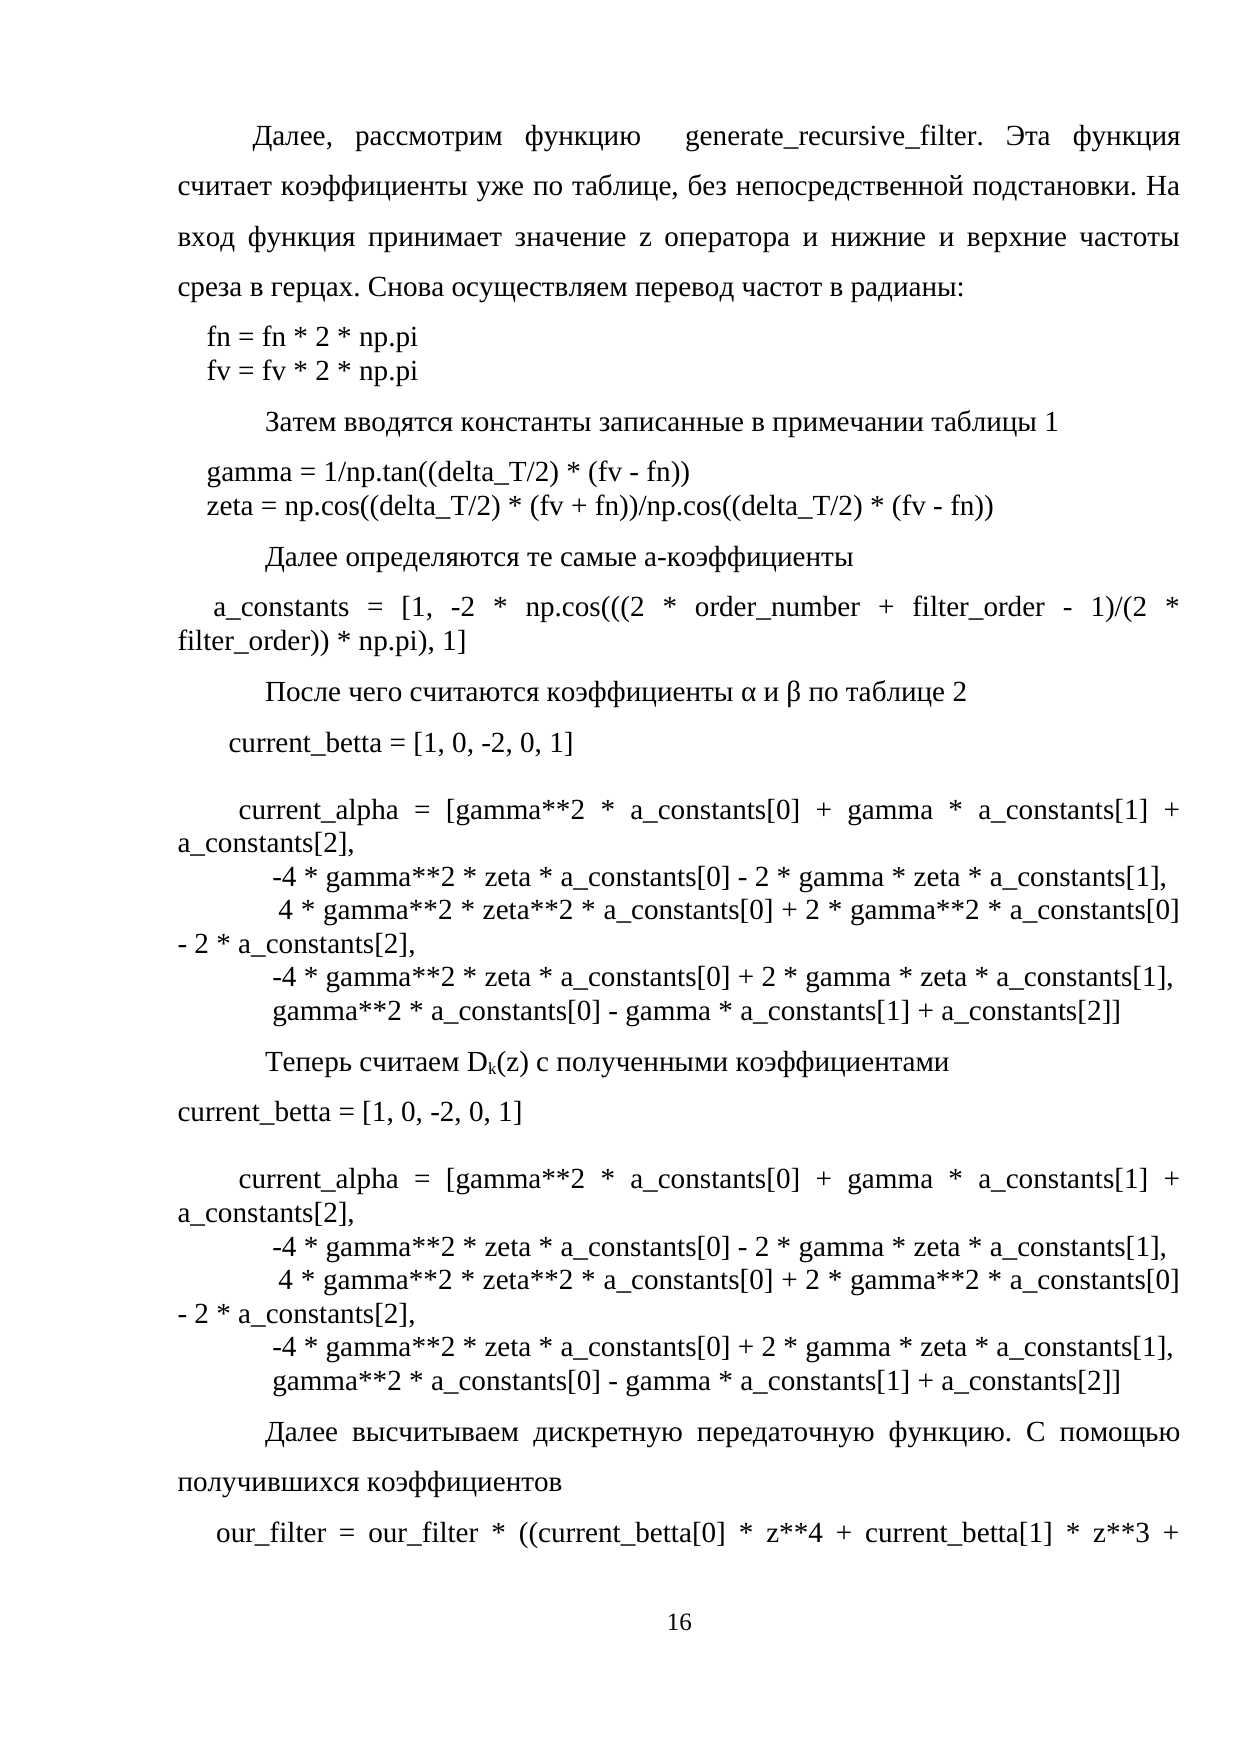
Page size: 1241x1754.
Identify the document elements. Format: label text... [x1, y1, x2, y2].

text fn = fn * 2 * np.pi [177, 319, 1181, 353]
text zeta = np.cos((delta_T/2) * (fv + fn))/np.cos((delta_T/2) * (fv - fn)) [177, 488, 1181, 522]
text Далее определяются те самые a-коэффициенты [177, 539, 1181, 573]
text gamma**2 * a_constants[0] - gamma * a_constants[1] + a_constants[2]] [177, 1363, 1181, 1396]
text Затем вводятся константы записанные в примечании таблицы 1 [177, 404, 1181, 438]
text current_alpha = [gamma**2 * a_constants[0] + gamma * a_constants[1] + a_constants[2], [177, 792, 1181, 859]
text 4 * gamma**2 * zeta**2 * a_constants[0] + 2 * gamma**2 * a_constants[0] - 2 * a_constants[2], [177, 892, 1181, 959]
text 4 * gamma**2 * zeta**2 * a_constants[0] + 2 * gamma**2 * a_constants[0] - 2 * a_constants[2], [177, 1262, 1181, 1329]
text gamma**2 * a_constants[0] - gamma * a_constants[1] + a_constants[2]] [177, 993, 1181, 1027]
text -4 * gamma**2 * zeta * a_constants[0] + 2 * gamma * zeta * a_constants[1], [177, 1329, 1181, 1363]
text Теперь считаем Dk(z) с полученными коэффициентами [177, 1044, 1181, 1078]
text fv = fv * 2 * np.pi [177, 353, 1181, 386]
text -4 * gamma**2 * zeta * a_constants[0] - 2 * gamma * zeta * a_constants[1], [177, 859, 1181, 892]
text Далее, рассмотрим функцию generate_recursive_filter. Эта функция считает коэффициенты уже по таблице, без непосредственной подстановки. На вход функция принимает значение z оператора и нижние и верхние частоты среза в герцах. Снова осуществляем перевод частот в радианы: [177, 118, 1181, 303]
text -4 * gamma**2 * zeta * a_constants[0] + 2 * gamma * zeta * a_constants[1], [177, 959, 1181, 993]
text current_betta = [1, 0, -2, 0, 1] [177, 725, 1181, 758]
text a_constants = [1, -2 * np.cos(((2 * order_number + filter_order - 1)/(2 * filter_order)) * np.pi), 1] [177, 589, 1181, 657]
text После чего считаются коэффициенты α и β по таблице 2 [177, 674, 1181, 708]
text current_betta = [1, 0, -2, 0, 1] [177, 1094, 1181, 1128]
text our_filter = our_filter * ((current_betta[0] * z**4 + current_betta[1] * z**3 + [177, 1515, 1181, 1548]
text current_alpha = [gamma**2 * a_constants[0] + gamma * a_constants[1] + a_constants[2], [177, 1162, 1181, 1229]
text Далее высчитываем дискретную передаточную функцию. С помощью получившихся коэффициентов [177, 1414, 1181, 1498]
text gamma = 1/np.tan((delta_T/2) * (fv - fn)) [177, 454, 1181, 488]
text -4 * gamma**2 * zeta * a_constants[0] - 2 * gamma * zeta * a_constants[1], [177, 1229, 1181, 1262]
